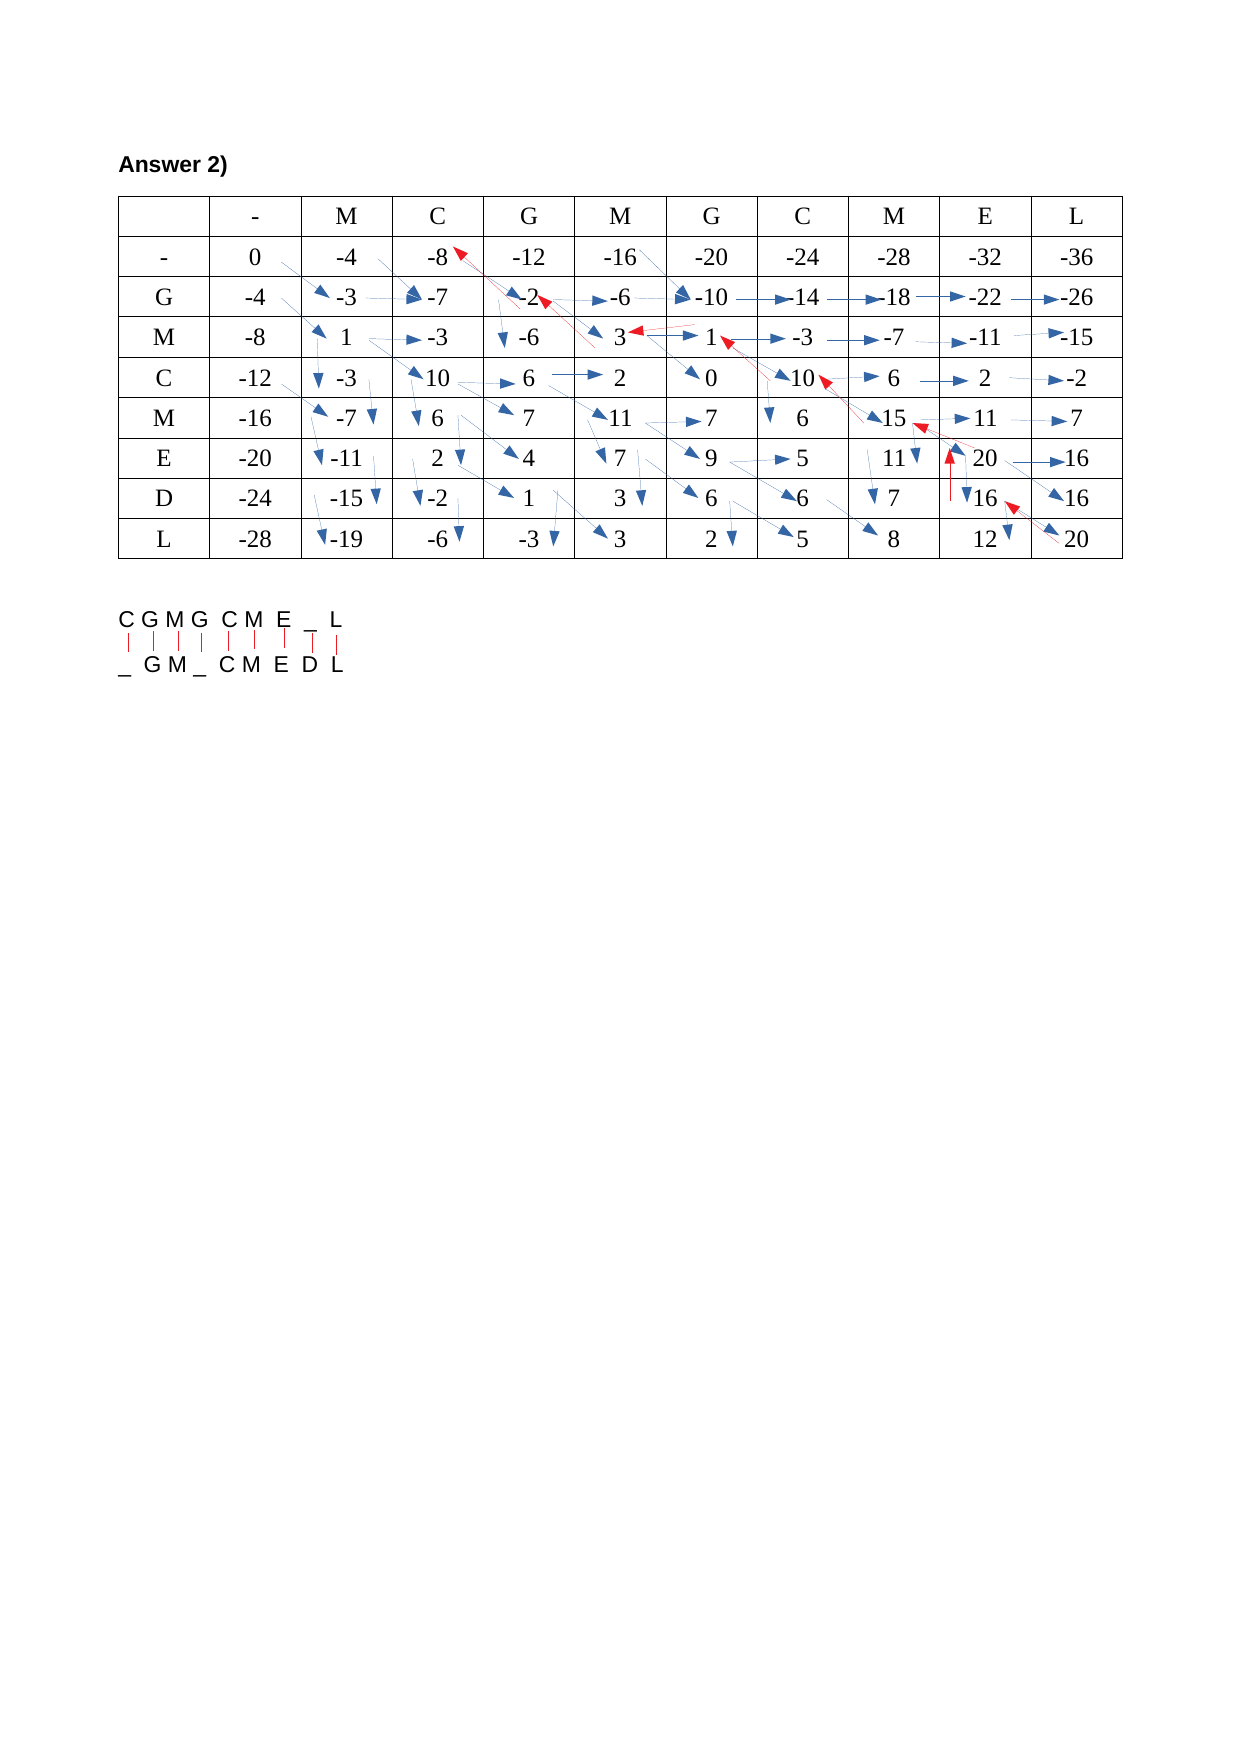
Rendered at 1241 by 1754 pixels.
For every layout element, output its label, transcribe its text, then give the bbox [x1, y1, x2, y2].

table_cell -4 [302, 237, 392, 276]
table_cell -7 [302, 398, 392, 437]
table_cell -3 [302, 277, 392, 316]
table_cell [460, 439, 483, 478]
table_cell 2 [393, 439, 477, 478]
table_cell -3 [758, 317, 848, 357]
table_cell -10 [667, 277, 757, 316]
table_cell -12 [210, 358, 301, 397]
table_cell 7 [484, 398, 574, 437]
table_cell G [119, 277, 209, 316]
table_cell D [119, 479, 209, 518]
table_cell 16 [940, 479, 1031, 518]
table_header C [393, 197, 483, 236]
table_cell -24 [210, 479, 301, 518]
table_cell 6 [484, 358, 574, 397]
table_cell 1 [302, 317, 392, 357]
table_cell -14 [758, 277, 848, 316]
table_cell 6 [393, 398, 483, 437]
table_cell [940, 440, 952, 478]
table_cell -11 [302, 439, 392, 478]
table_cell 8 [849, 519, 939, 558]
table_header M [302, 197, 392, 236]
table_cell 5 [758, 519, 848, 558]
table_cell -15 [1032, 317, 1122, 357]
table_header - [210, 197, 301, 236]
table_cell 7 [1032, 398, 1122, 437]
table_cell 2 [575, 358, 666, 397]
table_cell 5 [758, 439, 848, 478]
table_cell 1 [667, 317, 757, 357]
table_cell -2 [393, 479, 483, 518]
table_cell 2 [940, 358, 1031, 397]
table_cell - [119, 237, 209, 276]
table_header L [1032, 197, 1122, 236]
table_cell 6 [667, 479, 757, 518]
table_cell -15 [302, 479, 392, 518]
table_cell -28 [210, 519, 301, 558]
table_cell -32 [940, 237, 1031, 276]
text Answer 2) [118, 118, 1122, 177]
table_cell 16 [1032, 479, 1122, 518]
table_cell -2 [1032, 358, 1122, 397]
table_cell 6 [758, 479, 848, 518]
table_cell -7 [849, 317, 939, 357]
table_header G [667, 197, 757, 236]
table_header C [758, 197, 848, 236]
table_cell -36 [1032, 237, 1122, 276]
table_cell -7 [393, 277, 483, 316]
table_cell -3 [484, 519, 574, 558]
table_cell 0 [667, 358, 757, 397]
table_cell -6 [393, 519, 483, 558]
table_cell 0 [210, 237, 301, 276]
table_cell -3 [393, 317, 483, 357]
table_cell -22 [940, 277, 1031, 316]
table_cell -6 [575, 277, 666, 316]
table_cell C [119, 358, 209, 397]
table_cell E [119, 439, 209, 478]
table_cell M [119, 317, 209, 357]
table_cell -26 [1032, 277, 1122, 316]
table_cell -2 [484, 277, 574, 316]
table_cell 11 [940, 398, 1031, 437]
table_header [119, 197, 209, 236]
table_cell 7 [575, 439, 666, 478]
table_cell 7 [667, 398, 757, 437]
table_cell 15 [849, 398, 939, 437]
table_cell -8 [393, 237, 483, 276]
table_header E [940, 197, 1031, 236]
table_cell -18 [849, 277, 939, 316]
table_cell 3 [575, 519, 666, 558]
table_cell 9 [667, 439, 757, 478]
table_cell -12 [484, 237, 574, 276]
table_cell L [119, 519, 209, 558]
text _ G M _ C M E D L [118, 651, 1122, 677]
table_cell -28 [849, 237, 939, 276]
table_cell 6 [758, 398, 848, 437]
table_cell -16 [575, 237, 666, 276]
table_cell 1 [484, 479, 574, 518]
table_cell 12 [940, 519, 1031, 558]
table_cell -11 [940, 317, 1031, 357]
table_cell -20 [667, 237, 757, 276]
table_cell -16 [210, 398, 301, 437]
table_cell -3 [302, 358, 392, 397]
table_cell 11 [575, 398, 666, 437]
table_cell -4 [210, 277, 301, 316]
table_cell -6 [484, 317, 574, 357]
table_cell 20 [943, 439, 1031, 478]
table_cell -8 [210, 317, 301, 357]
table_cell 6 [849, 358, 939, 397]
table_cell 10 [758, 358, 848, 397]
table_cell -19 [302, 519, 392, 558]
table_cell 10 [393, 358, 483, 397]
table_cell -20 [210, 439, 301, 478]
table_cell 16 [1032, 439, 1122, 478]
table_cell -24 [758, 237, 848, 276]
table_cell 7 [849, 479, 939, 518]
table_cell M [119, 398, 209, 437]
table_cell 11 [849, 439, 939, 478]
table_header M [849, 197, 939, 236]
table_cell 3 [575, 317, 666, 357]
table_header M [575, 197, 666, 236]
table_cell 2 [667, 519, 757, 558]
table_cell 4 [484, 439, 574, 478]
text C G M G C M E _ L [118, 606, 1122, 632]
table_header G [484, 197, 574, 236]
table_cell 20 [1032, 519, 1122, 558]
table_cell 3 [575, 479, 666, 518]
